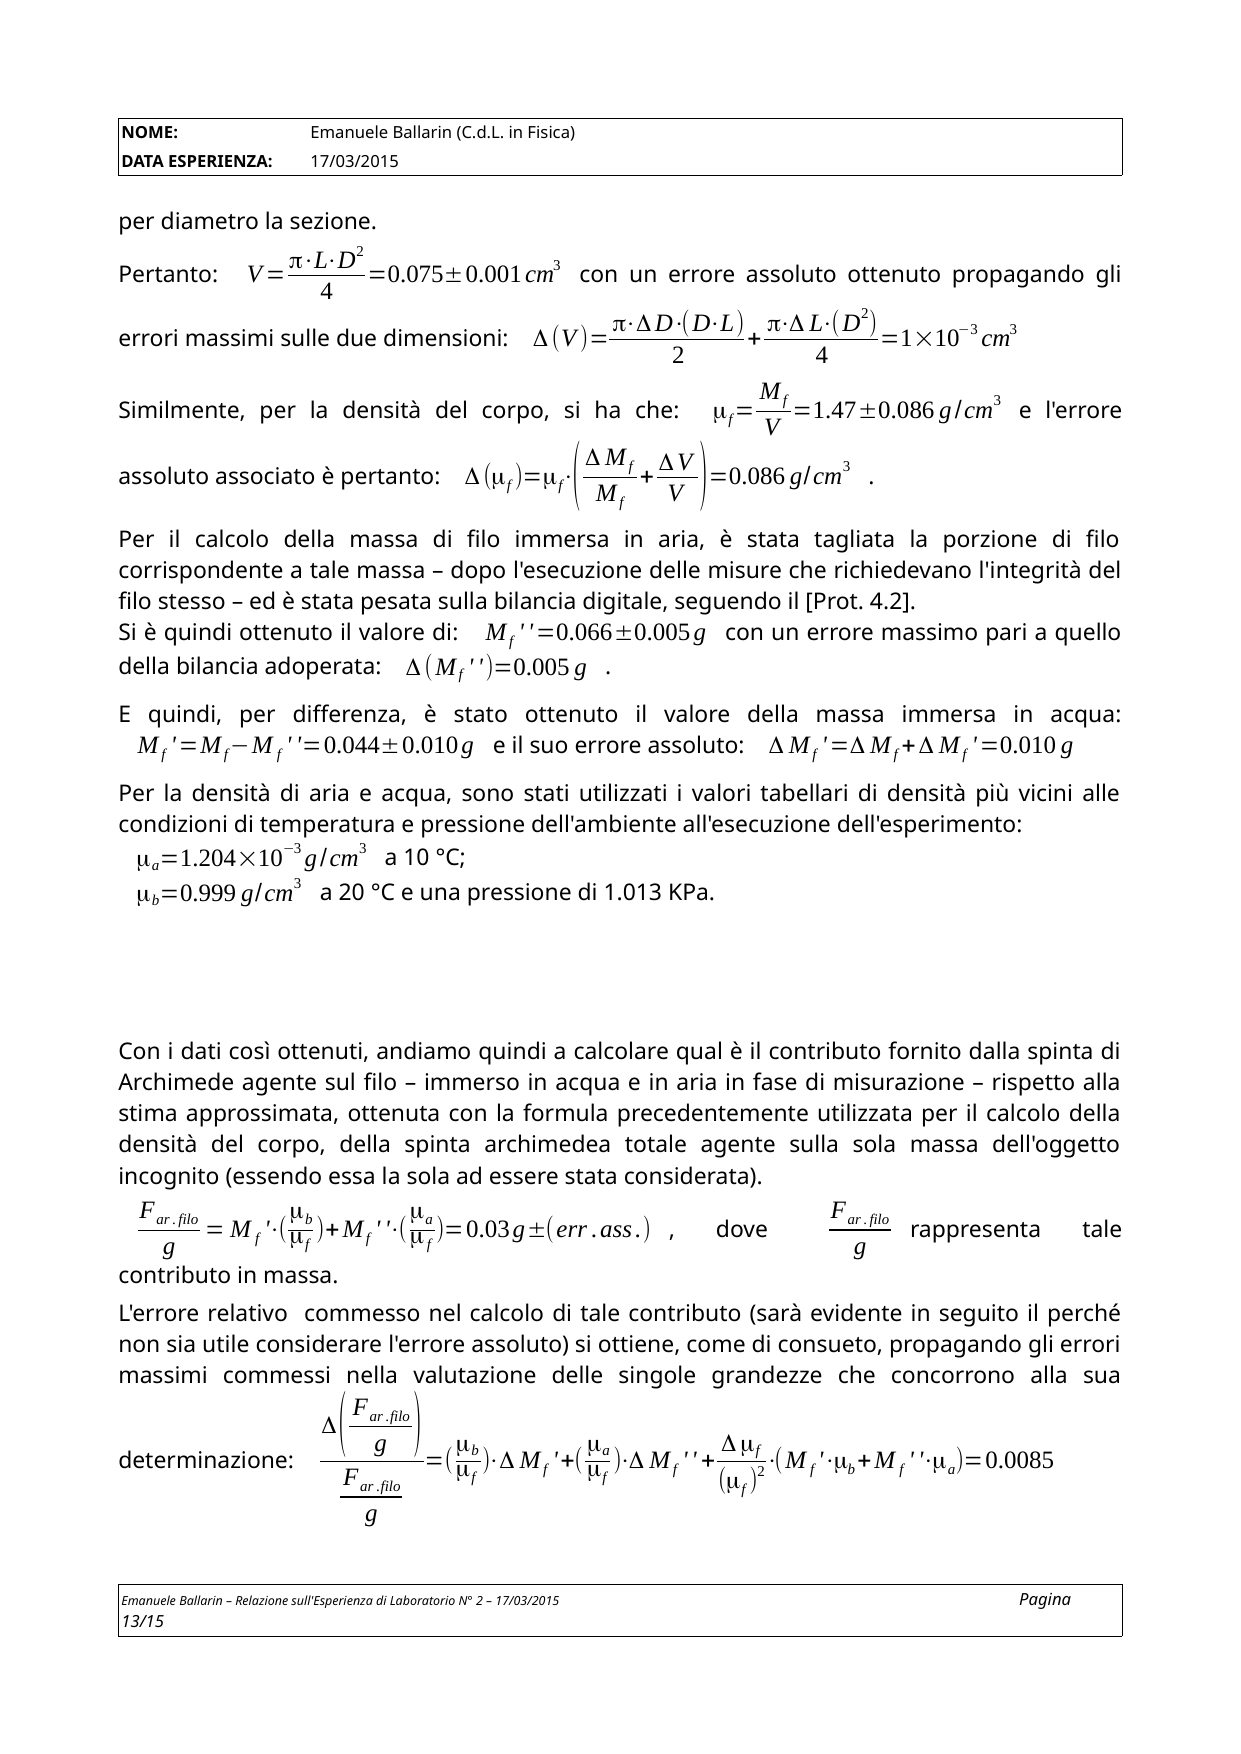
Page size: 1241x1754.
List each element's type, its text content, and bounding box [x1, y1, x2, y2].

text Pertanto: con un errore assoluto ottenuto propagando gli errori massimi sulle due dimensioni: [118, 242, 1122, 369]
text a 20 °C e una pressione di 1.013 KPa. [118, 874, 1122, 909]
text Con i dati così ottenuti, andiamo quindi a calcolare qual è il contributo fornito dalla spinta di Archimede agente sul filo – immerso in acqua e in aria in fase di misurazione – rispetto alla stima approssimata, ottenuta con la formula precedentemente utilizzata per il calcolo della densità del corpo, della spinta archimedea totale agente sulla sola massa dell'oggetto incognito (essendo essa la sola ad essere stata considerata). [118, 1034, 1122, 1191]
text L'errore relativo commesso nel calcolo di tale contributo (sarà evidente in seguito il perché non sia utile considerare l'errore assoluto) si ottiene, come di consueto, propagando gli errori massimi commessi nella valutazione delle singole grandezze che concorrono alla sua determinazione: [118, 1296, 1122, 1526]
text a 10 °C; [118, 839, 1122, 874]
text per diametro la sezione. [118, 205, 1122, 236]
text Per il calcolo della massa di filo immersa in aria, è stata tagliata la porzione di filo corrispondente a tale massa – dopo l'esecuzione delle misure che richiedevano l'integrità del filo stesso – ed è stata pesata sulla bilancia digitale, seguendo il [Prot. 4.2]. [118, 523, 1122, 616]
text Similmente, per la densità del corpo, si ha che: e l'errore assoluto associato è pertanto: . [118, 378, 1122, 514]
text Per la densità di aria e acqua, sono stati utilizzati i valori tabellari di densità più vicini alle condizioni di temperatura e pressione dell'ambiente all'esecuzione dell'esperimento: [118, 777, 1122, 839]
text Si è quindi ottenuto il valore di: con un errore massimo pari a quello della bilancia adoperata: . [118, 616, 1122, 684]
text E quindi, per differenza, è stato ottenuto il valore della massa immersa in acqua: e il suo errore assoluto: [118, 698, 1122, 763]
text , dove rappresenta tale contributo in massa. [118, 1197, 1122, 1291]
